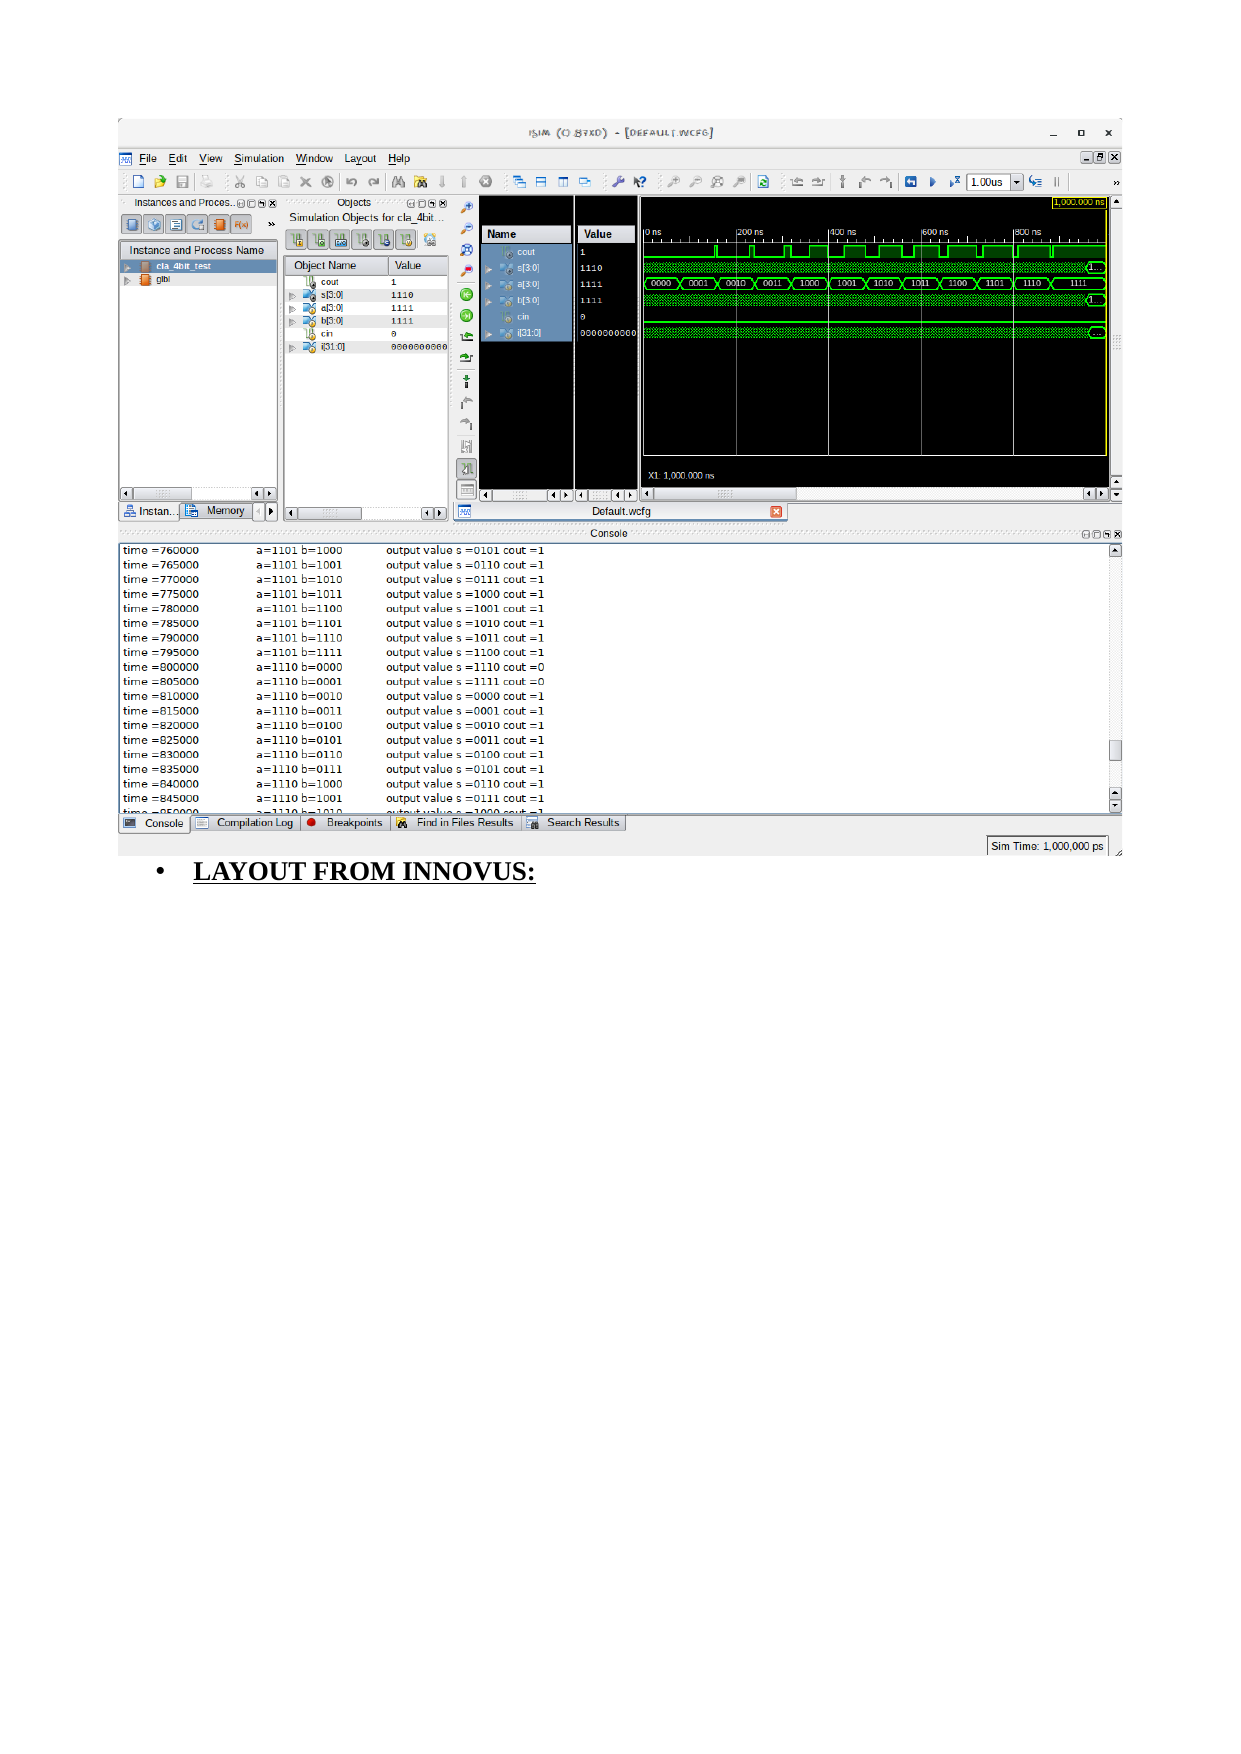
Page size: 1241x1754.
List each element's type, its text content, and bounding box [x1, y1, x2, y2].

list LAYOUT FROM INNOVUS: [156, 856, 1122, 887]
picture [118, 118, 1123, 856]
